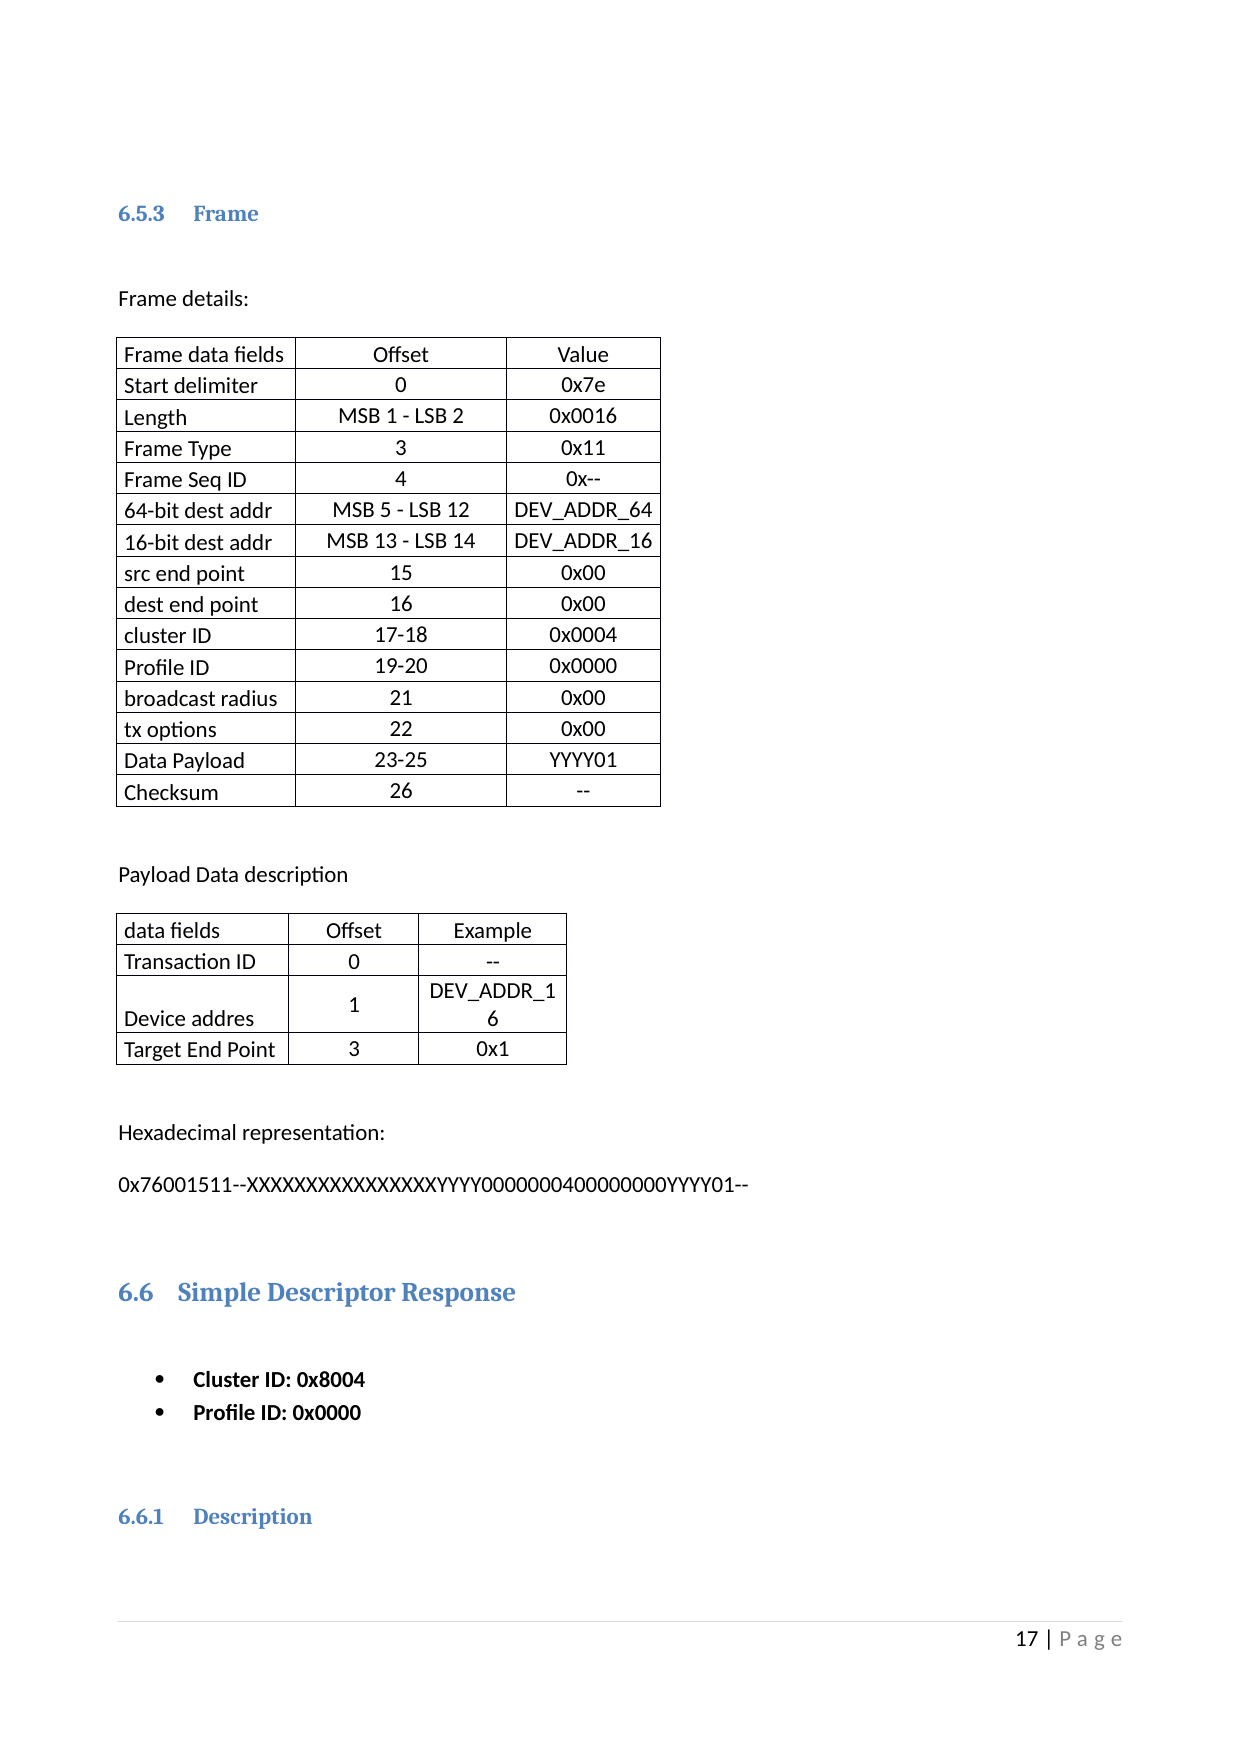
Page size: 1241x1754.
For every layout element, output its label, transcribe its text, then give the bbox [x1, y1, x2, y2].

subtitle Simple Descriptor Response [118, 1277, 1122, 1308]
table_cell 3 [289, 1033, 418, 1063]
table_cell Frame Seq ID [117, 463, 295, 493]
table_header Offset [289, 914, 418, 944]
table_cell Device addres [117, 976, 288, 1032]
subtitle Frame [118, 201, 1122, 227]
table_cell 0x0016 [507, 400, 660, 431]
table_cell DEV_ADDR_16 [507, 525, 660, 556]
table_cell -- [419, 945, 566, 975]
table_cell DEV_ADDR_64 [507, 494, 660, 524]
table_cell 21 [296, 682, 506, 712]
table_cell 0x00 [507, 713, 660, 743]
table_header Frame data fields [117, 338, 295, 368]
text Payload Data description [118, 860, 1122, 888]
table_header Example [419, 914, 566, 944]
table_cell 0 [296, 369, 506, 399]
table_cell 16 [296, 588, 506, 618]
table_cell Checksum [117, 775, 295, 806]
table_cell 0x1 [419, 1033, 566, 1063]
table_cell 0 [289, 945, 418, 975]
table_cell Length [117, 400, 295, 431]
table_cell Target End Point [117, 1033, 288, 1063]
table_cell 26 [296, 775, 506, 806]
table_cell MSB 13 - LSB 14 [296, 525, 506, 556]
table_cell 19-20 [296, 650, 506, 681]
table_cell -- [507, 775, 660, 806]
table_cell 17-18 [296, 619, 506, 649]
table_cell 4 [296, 463, 506, 493]
subtitle Description [118, 1504, 1122, 1530]
table_cell 3 [296, 432, 506, 462]
table_cell MSB 1 - LSB 2 [296, 400, 506, 431]
table_cell cluster ID [117, 619, 295, 649]
table_cell MSB 5 - LSB 12 [296, 494, 506, 524]
table_cell Frame Type [117, 432, 295, 462]
table_cell 0x7e [507, 369, 660, 399]
table_cell tx options [117, 713, 295, 743]
list Profile ID: 0x0000 [156, 1398, 1122, 1426]
table_cell 0x11 [507, 432, 660, 462]
table_cell 15 [296, 557, 506, 587]
table_cell src end point [117, 557, 295, 587]
table_cell DEV_ADDR_16 [419, 976, 566, 1032]
table_cell 0x-- [507, 463, 660, 493]
table_cell Transaction ID [117, 945, 288, 975]
table_cell 16-bit dest addr [117, 525, 295, 556]
table_cell Profile ID [117, 650, 295, 681]
table_cell broadcast radius [117, 682, 295, 712]
text 0x76001511--XXXXXXXXXXXXXXXXYYYY0000000400000000YYYY01-- [118, 1171, 1122, 1199]
table_cell YYYY01 [507, 744, 660, 774]
table_header data fields [117, 914, 288, 944]
text Hexadecimal representation: [118, 1118, 1122, 1146]
table_cell 0x00 [507, 557, 660, 587]
table_cell 0x00 [507, 682, 660, 712]
table_header Offset [296, 338, 506, 368]
table_cell 22 [296, 713, 506, 743]
table_cell 23-25 [296, 744, 506, 774]
table_cell 64-bit dest addr [117, 494, 295, 524]
table_header Value [507, 338, 660, 368]
table_cell 0x0000 [507, 650, 660, 681]
table_cell Start delimiter [117, 369, 295, 399]
text Frame details: [118, 284, 1122, 312]
table_cell 1 [289, 976, 418, 1032]
table_cell 0x00 [507, 588, 660, 618]
list Cluster ID: 0x8004 [156, 1365, 1122, 1393]
table_cell 0x0004 [507, 619, 660, 649]
table_cell Data Payload [117, 744, 295, 774]
table_cell dest end point [117, 588, 295, 618]
